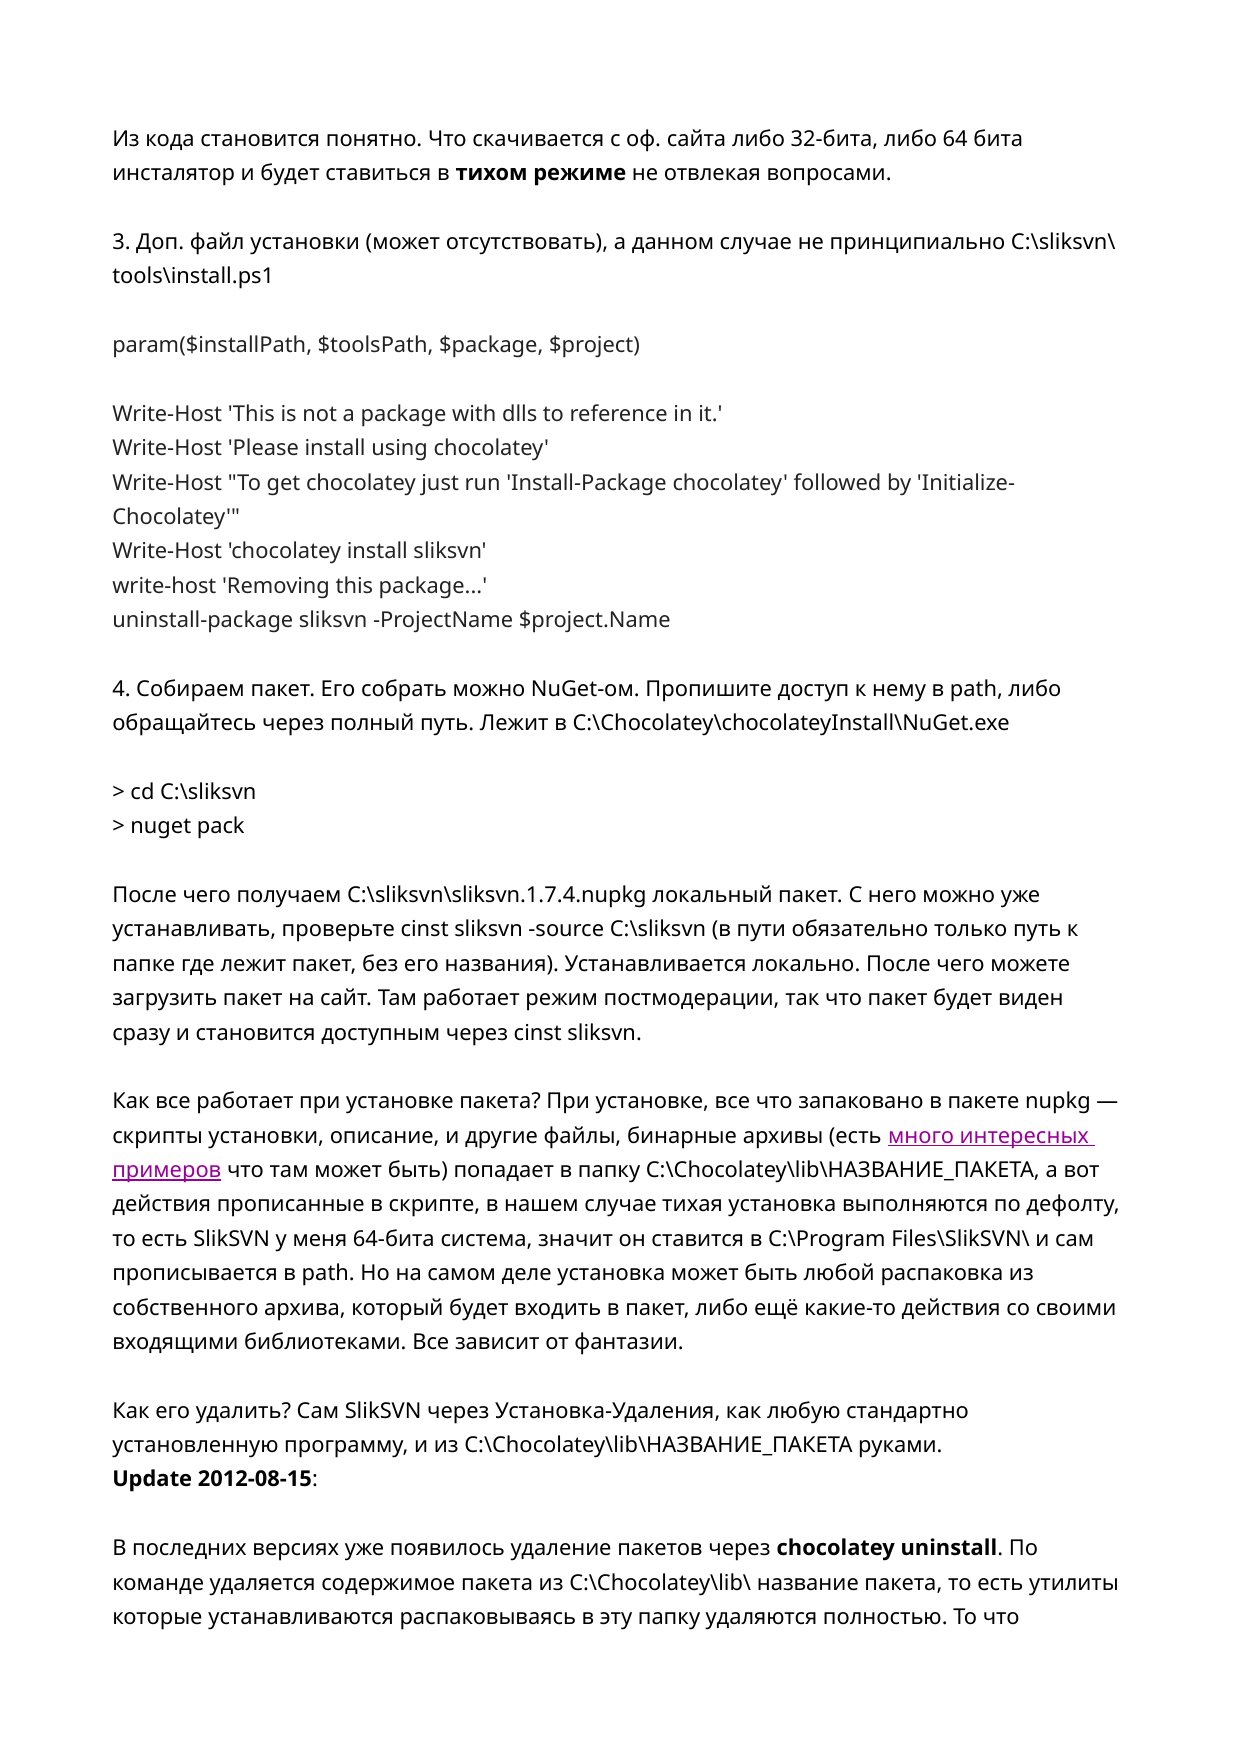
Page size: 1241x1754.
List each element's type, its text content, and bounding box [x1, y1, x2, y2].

text Из кода становится понятно. Что скачивается с оф. сайта либо 32-бита, либо 64 бита инсталятор и будет ставиться в тихом режиме не отвлекая вопросами. 3. Доп. файл установки (может отсутствовать), а данном случае не принципиально C:\sliksvn\tools\install.ps1 param($installPath, $toolsPath, $package, $project) Write-Host 'This is not a package with dlls to reference in it.' Write-Host 'Please install using chocolatey' Write-Host "To get chocolatey just run 'Install-Package chocolatey' followed by 'Initialize-Chocolatey'" Write-Host 'chocolatey install sliksvn' write-host 'Removing this package...' uninstall-package sliksvn -ProjectName $project.Name 4. Собираем пакет. Его собрать можно NuGet-ом. Пропишите доступ к нему в path, либо обращайтесь через полный путь. Лежит в C:\Chocolatey\chocolateyInstall\NuGet.exe > cd C:\sliksvn > nuget pack После чего получаем C:\sliksvn\sliksvn.1.7.4.nupkg локальный пакет. С него можно уже устанавливать, проверьте cinst sliksvn -source C:\sliksvn (в пути обязательно только путь к папке где лежит пакет, без его названия). Устанавливается локально. После чего можете загрузить пакет на сайт. Там работает режим постмодерации, так что пакет будет виден сразу и становится доступным через cinst sliksvn. Как все работает при установке пакета? При установке, все что запаковано в пакете nupkg — скрипты установки, описание, и другие файлы, бинарные архивы (есть много интересных примеров что там может быть) попадает в папку C:\Chocolatey\lib\НАЗВАНИЕ_ПАКЕТА, а вот действия прописанные в скрипте, в нашем случае тихая установка выполняются по дефолту, то есть SlikSVN у меня 64-бита система, значит он ставится в C:\Program Files\SlikSVN\ и сам прописывается в path. Но на самом деле установка может быть любой распаковка из собственного архива, который будет входить в пакет, либо ещё какие-то действия со своими входящими библиотеками. Все зависит от фантазии. Как его удалить? Сам SlikSVN через Установка-Удаления, как любую стандартно установленную программу, и из C:\Chocolatey\lib\НАЗВАНИЕ_ПАКЕТА руками. Update 2012-08-15: В последних версиях уже появилось удаление пакетов через chocolatey uninstall. По команде удаляется содержимое пакета из C:\Chocolatey\lib\ название пакета, то есть утилиты которые устанавливаются распаковываясь в эту папку удаляются полностью. То что [112, 118, 1122, 1631]
